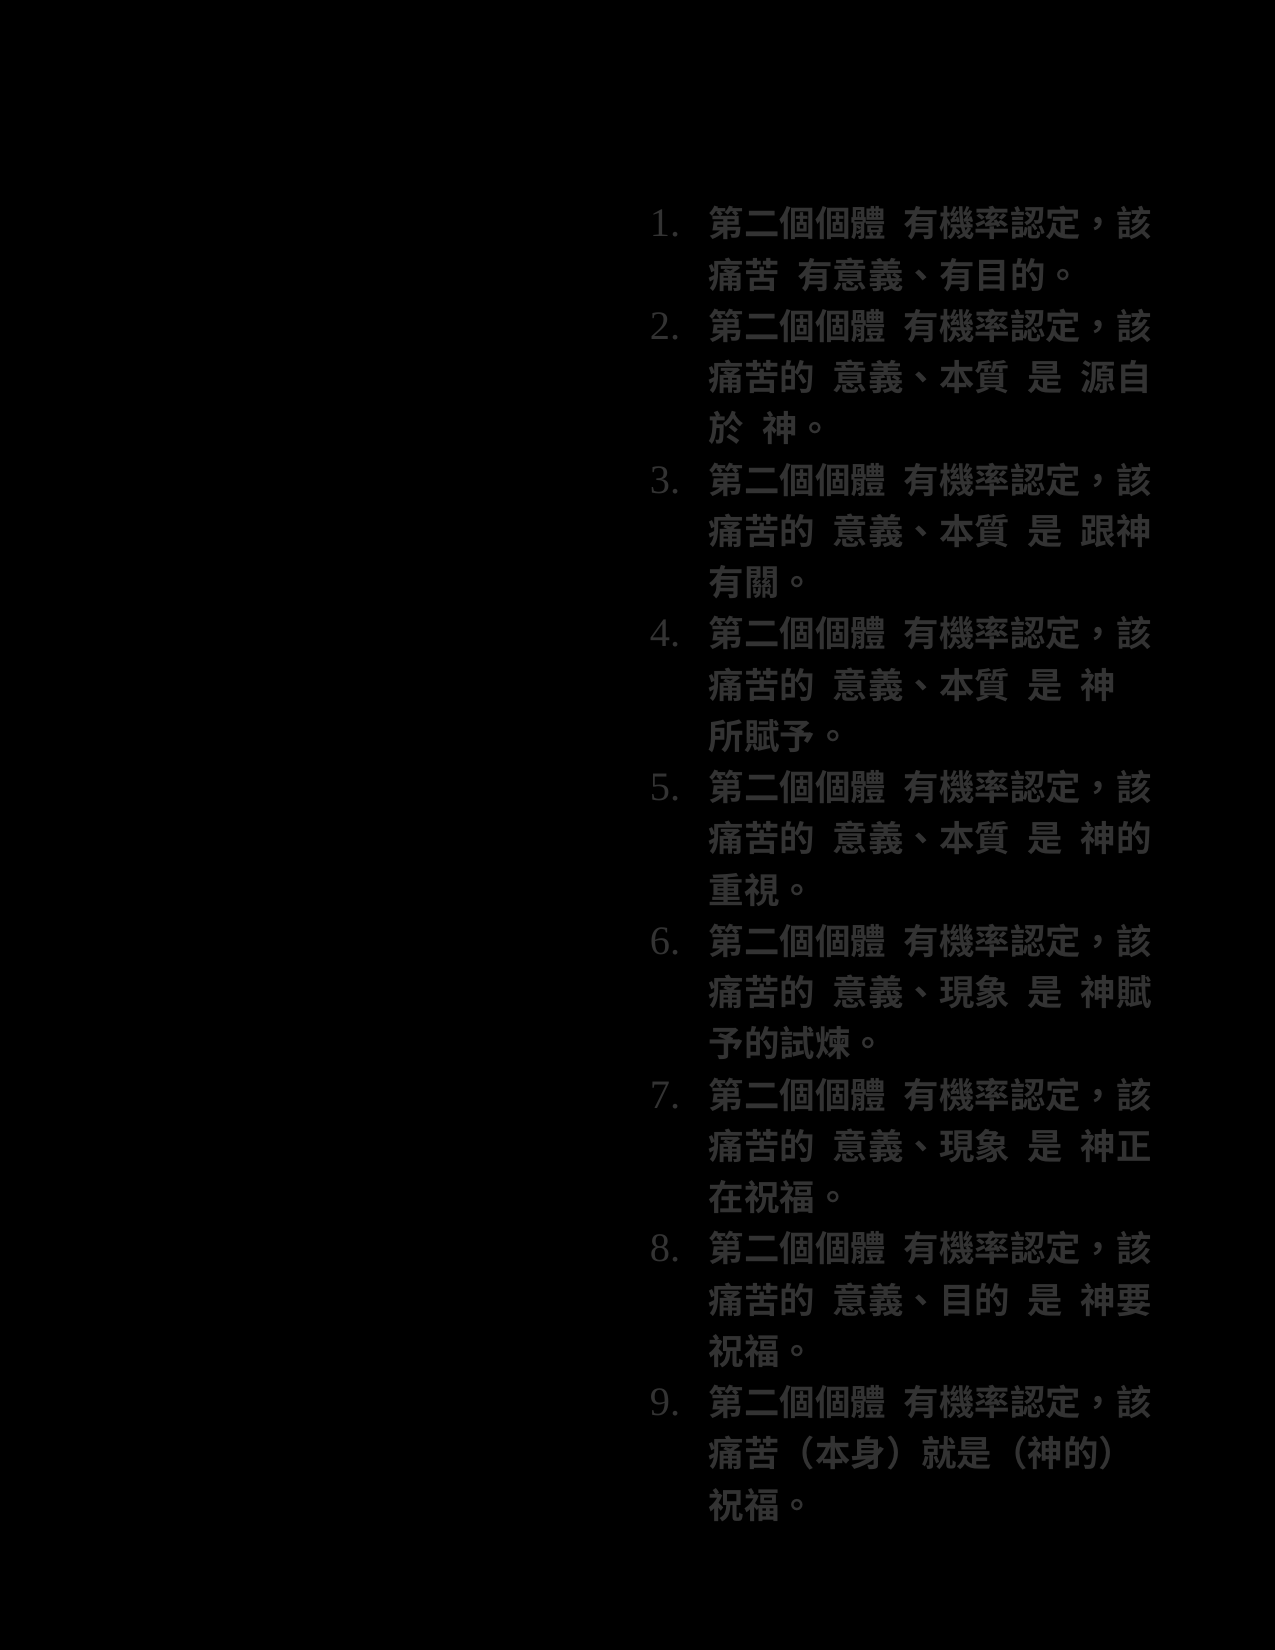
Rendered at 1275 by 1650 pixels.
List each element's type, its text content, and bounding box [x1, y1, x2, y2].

list 第二個個體 有機率認定，該痛苦的 意義、本質 是 源自於 神。 [649, 298, 1157, 452]
list 第二個個體 有機率認定，該痛苦的 意義、本質 是 神的重視。 [649, 759, 1157, 913]
list 第二個個體 有機率認定，該痛苦的 意義、本質 是 跟神有關。 [649, 452, 1157, 606]
list 第二個個體 有機率認定，該痛苦的 意義、本質 是 神 所賦予。 [649, 606, 1157, 759]
list 第二個個體 有機率認定，該痛苦的 意義、目的 是 神要祝福。 [649, 1221, 1157, 1374]
list 第二個個體 有機率認定，該痛苦 有意義、有目的。 [649, 196, 1157, 298]
list 第二個個體 有機率認定，該痛苦（本身）就是（神的）祝福。 [649, 1374, 1157, 1528]
list 第二個個體 有機率認定，該痛苦的 意義、現象 是 神正在祝福。 [649, 1067, 1157, 1221]
list 第二個個體 有機率認定，該痛苦的 意義、現象 是 神賦予的試煉。 [649, 913, 1157, 1067]
